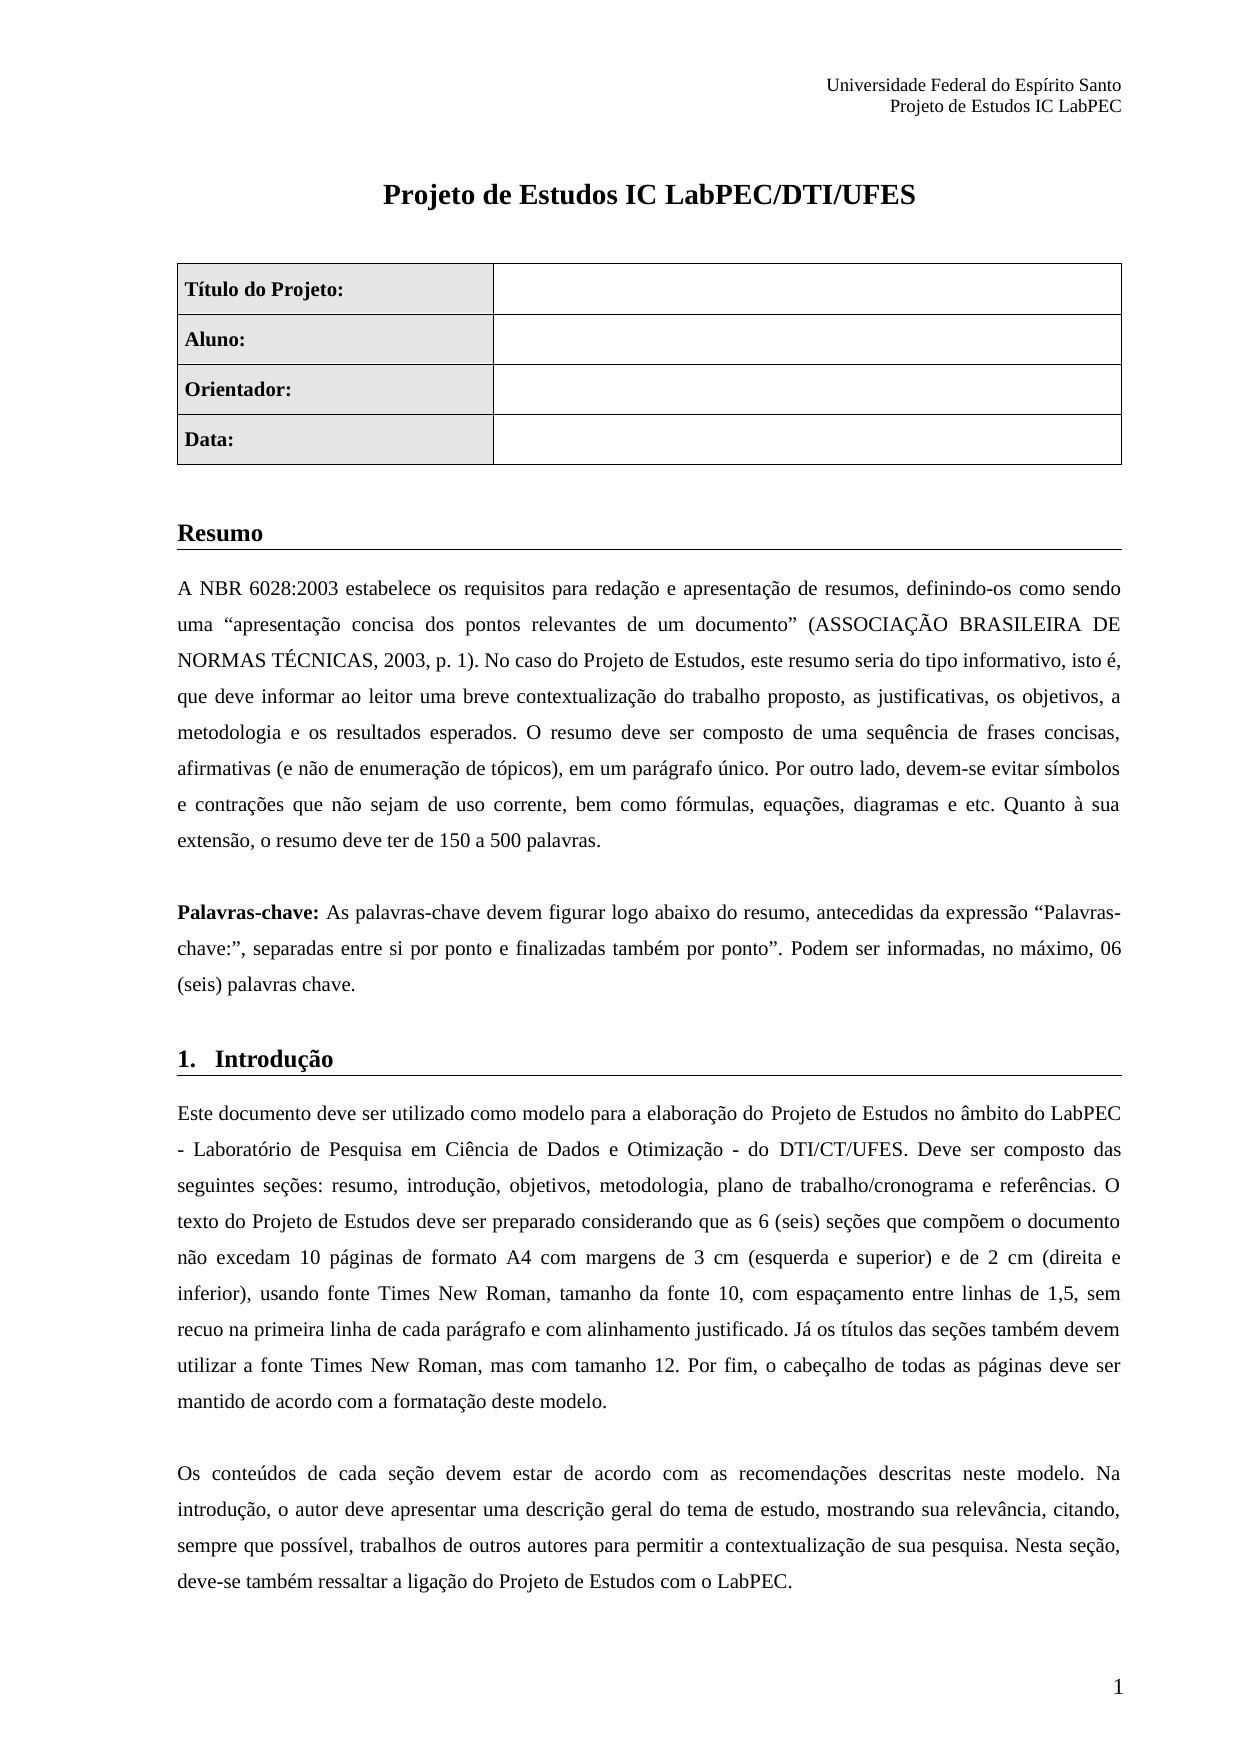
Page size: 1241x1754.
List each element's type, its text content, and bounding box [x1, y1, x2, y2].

table_cell Orientador: [178, 365, 493, 414]
table_header Título do Projeto: [178, 264, 493, 313]
text Palavras-chave: As palavras-chave devem figurar logo abaixo do resumo, antecedidas da expressão “Palavras-chave:”, separadas entre si por ponto e finalizadas também por ponto”. Podem ser informadas, no máximo, 06 (seis) palavras chave. [177, 900, 1122, 996]
text Os conteúdos de cada seção devem estar de acordo com as recomendações descritas neste modelo. Na introdução, o autor deve apresentar uma descrição geral do tema de estudo, mostrando sua relevância, citando, sempre que possível, trabalhos de outros autores para permitir a contextualização de sua pesquisa. Nesta seção, deve-se também ressaltar a ligação do Projeto de Estudos com o LabPEC. [177, 1461, 1122, 1593]
text Projeto de Estudos IC LabPEC/DTI/UFES [177, 177, 1122, 211]
text Este documento deve ser utilizado como modelo para a elaboração do Projeto de Estudos no âmbito do LabPEC - Laboratório de Pesquisa em Ciência de Dados e Otimização - do DTI/CT/UFES. Deve ser composto das seguintes seções: resumo, introdução, objetivos, metodologia, plano de trabalho/cronograma e referências. O texto do Projeto de Estudos deve ser preparado considerando que as 6 (seis) seções que compõem o documento não excedam 10 páginas de formato A4 com margens de 3 cm (esquerda e superior) e de 2 cm (direita e inferior), usando fonte Times New Roman, tamanho da fonte 10, com espaçamento entre linhas de 1,5, sem recuo na primeira linha de cada parágrafo e com alinhamento justificado. Já os títulos das seções também devem utilizar a fonte Times New Roman, mas com tamanho 12. Por fim, o cabeçalho de todas as páginas deve ser mantido de acordo com a formatação deste modelo. [177, 1101, 1122, 1413]
text A NBR 6028:2003 estabelece os requisitos para redação e apresentação de resumos, definindo-os como sendo uma “apresentação concisa dos pontos relevantes de um documento” (ASSOCIAÇÃO BRASILEIRA DE NORMAS TÉCNICAS, 2003, p. 1). No caso do Projeto de Estudos, este resumo seria do tipo informativo, isto é, que deve informar ao leitor uma breve contextualização do trabalho proposto, as justificativas, os objetivos, a metodologia e os resultados esperados. O resumo deve ser composto de uma sequência de frases concisas, afirmativas (e não de enumeração de tópicos), em um parágrafo único. Por outro lado, devem-se evitar símbolos e contrações que não sejam de uso corrente, bem como fórmulas, equações, diagramas e etc. Quanto à sua extensão, o resumo deve ter de 150 a 500 palavras. [177, 575, 1122, 852]
subtitle Resumo [177, 518, 1122, 549]
table_cell [494, 365, 1121, 414]
subtitle Introdução [177, 1044, 1122, 1075]
table_cell [494, 415, 1121, 464]
table_cell Data: [178, 415, 493, 464]
table_header [494, 264, 1121, 313]
table_cell [494, 315, 1121, 363]
table_cell Aluno: [178, 315, 493, 363]
